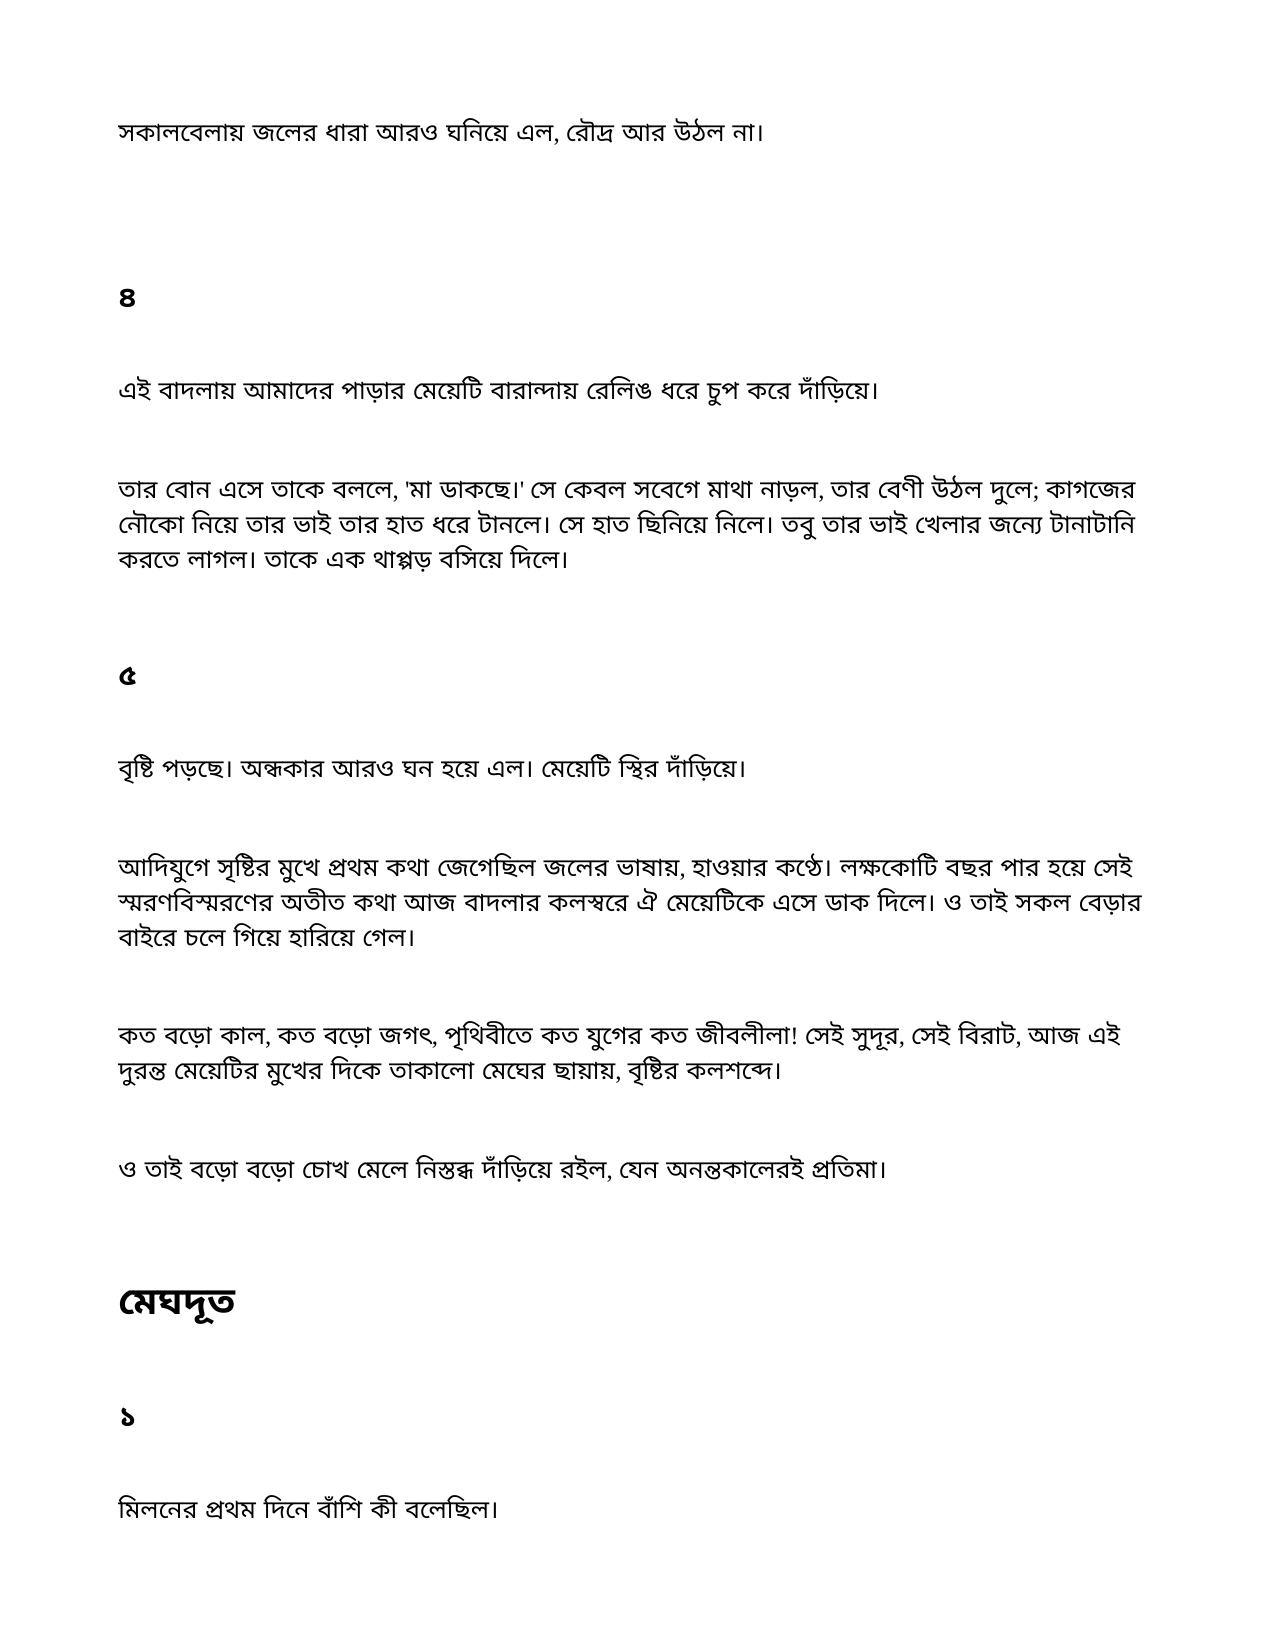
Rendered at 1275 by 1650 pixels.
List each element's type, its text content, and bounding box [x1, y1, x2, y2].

text আদিযুগে সৃষ্টির মুখে প্রথম কথা জেগেছিল জলের ভাষায়, হাওয়ার কণ্ঠে। লক্ষকোটি বছর পার হয়ে সেই স্মরণবিস্মরণের অতীত কথা আজ বাদলার কলস্বরে ঐ মেয়েটিকে এসে ডাক দিলে। ও তাই সকল বেড়ার বাইরে চলে গিয়ে হারিয়ে গেল। [118, 853, 1157, 952]
text বৃষ্টি পড়ছে। অন্ধকার আরও ঘন হয়ে এল। মেয়েটি স্থির দাঁড়িয়ে। [127, 754, 1157, 783]
text সকালবেলায় জলের ধারা আরও ঘনিয়ে এল, রৌদ্র আর উঠল না। [118, 118, 1157, 147]
subtitle ১ [118, 1399, 1157, 1433]
subtitle ৫ [118, 658, 1157, 692]
text কত বড়ো কাল, কত বড়ো জগৎ, পৃথিবীতে কত যুগের কত জীবলীলা! সেই সুদূর, সেই বিরাট, আজ এই দুরন্ত মেয়েটির মুখের দিকে তাকালো মেঘের ছায়ায়, বৃষ্টির কলশব্দে। [118, 1021, 1157, 1086]
text এই বাদলায় আমাদের পাড়ার মেয়েটি বারান্দায় রেলিঙ ধরে চুপ করে দাঁড়িয়ে। [118, 376, 1157, 405]
subtitle ৪ [118, 281, 1157, 315]
subtitle মেঘদূত [118, 1279, 1157, 1323]
text মিলনের প্রথম দিনে বাঁশি কী বলেছিল। [118, 1495, 1157, 1524]
text তার বোন এসে তাকে বললে, 'মা ডাকছে।' সে কেবল সবেগে মাথা নাড়ল, তার বেণী উঠল দুলে; কাগজের নৌকো নিয়ে তার ভাই তার হাত ধরে টানলে। সে হাত ছিনিয়ে নিলে। তবু তার ভাই খেলার জন্যে টানাটানি করতে লাগল। তাকে এক থাপ্পড় বসিয়ে দিলে। [118, 475, 1157, 574]
text ও তাই বড়ো বড়ো চোখ মেলে নিস্তব্ধ দাঁড়িয়ে রইল, যেন অনন্তকালেরই প্রতিমা। [118, 1155, 1157, 1184]
